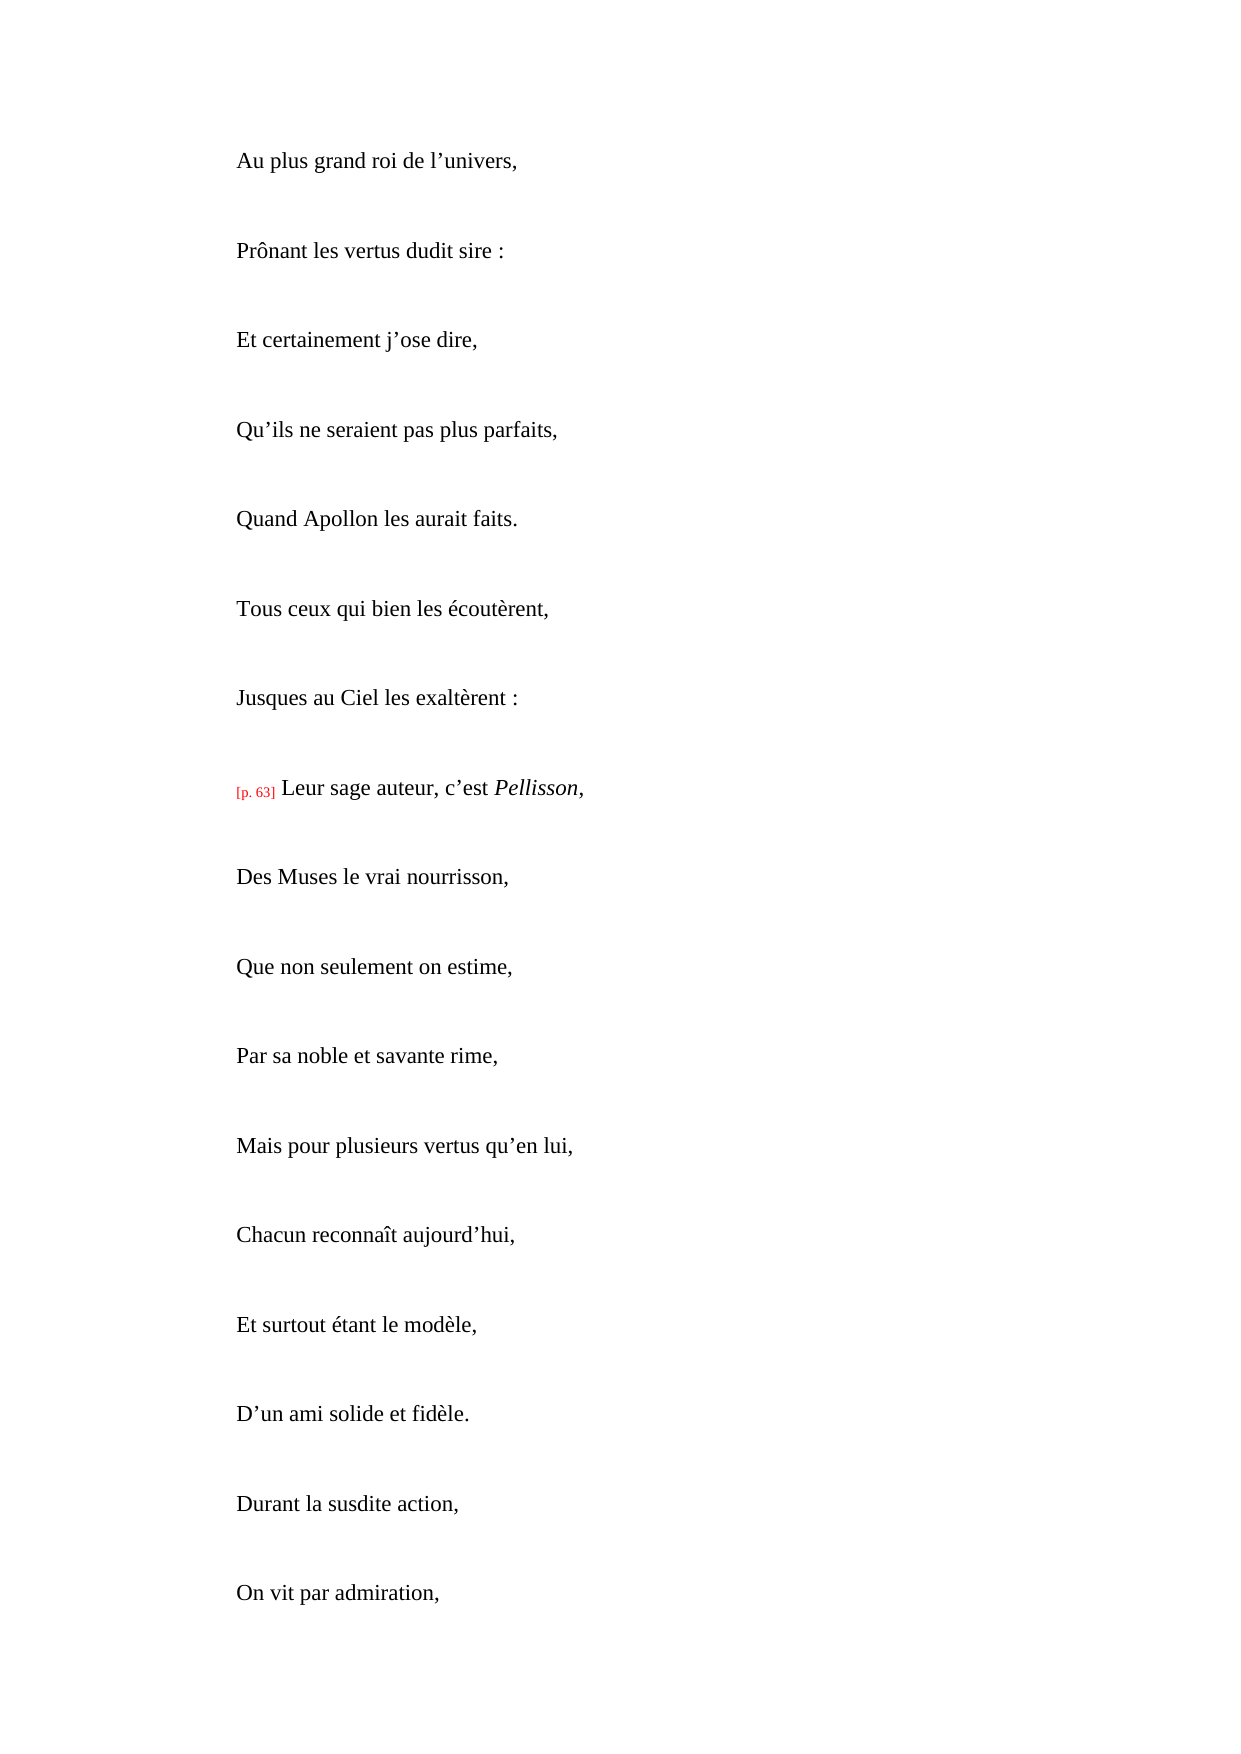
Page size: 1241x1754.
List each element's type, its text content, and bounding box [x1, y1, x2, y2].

text Et surtout étant le modèle, [236, 1311, 1093, 1337]
text On vit par admiration, [236, 1579, 1093, 1606]
text Mais pour plusieurs vertus qu’en lui, [236, 1132, 1093, 1158]
text D’un ami solide et fidèle. [236, 1400, 1093, 1427]
text Prônant les vertus dudit sire : [236, 237, 1093, 263]
text [p. 63] Leur sage auteur, c’est Pellisson, [236, 774, 1093, 800]
text Et certainement j’ose dire, [236, 327, 1093, 353]
text Qu’ils ne seraient pas plus parfaits, [236, 416, 1093, 442]
text Chacun reconnaît aujourd’hui, [236, 1221, 1093, 1248]
text Durant la susdite action, [236, 1490, 1093, 1516]
text Que non seulement on estime, [236, 953, 1093, 979]
text Au plus grand roi de l’univers, [236, 148, 1093, 174]
text Des Muses le vrai nourrisson, [236, 863, 1093, 890]
text Tous ceux qui bien les écoutèrent, [236, 595, 1093, 621]
text Quand Apollon les aurait faits. [236, 506, 1093, 532]
text Par sa noble et savante rime, [236, 1042, 1093, 1069]
text Jusques au Ciel les exaltèrent : [236, 684, 1093, 711]
